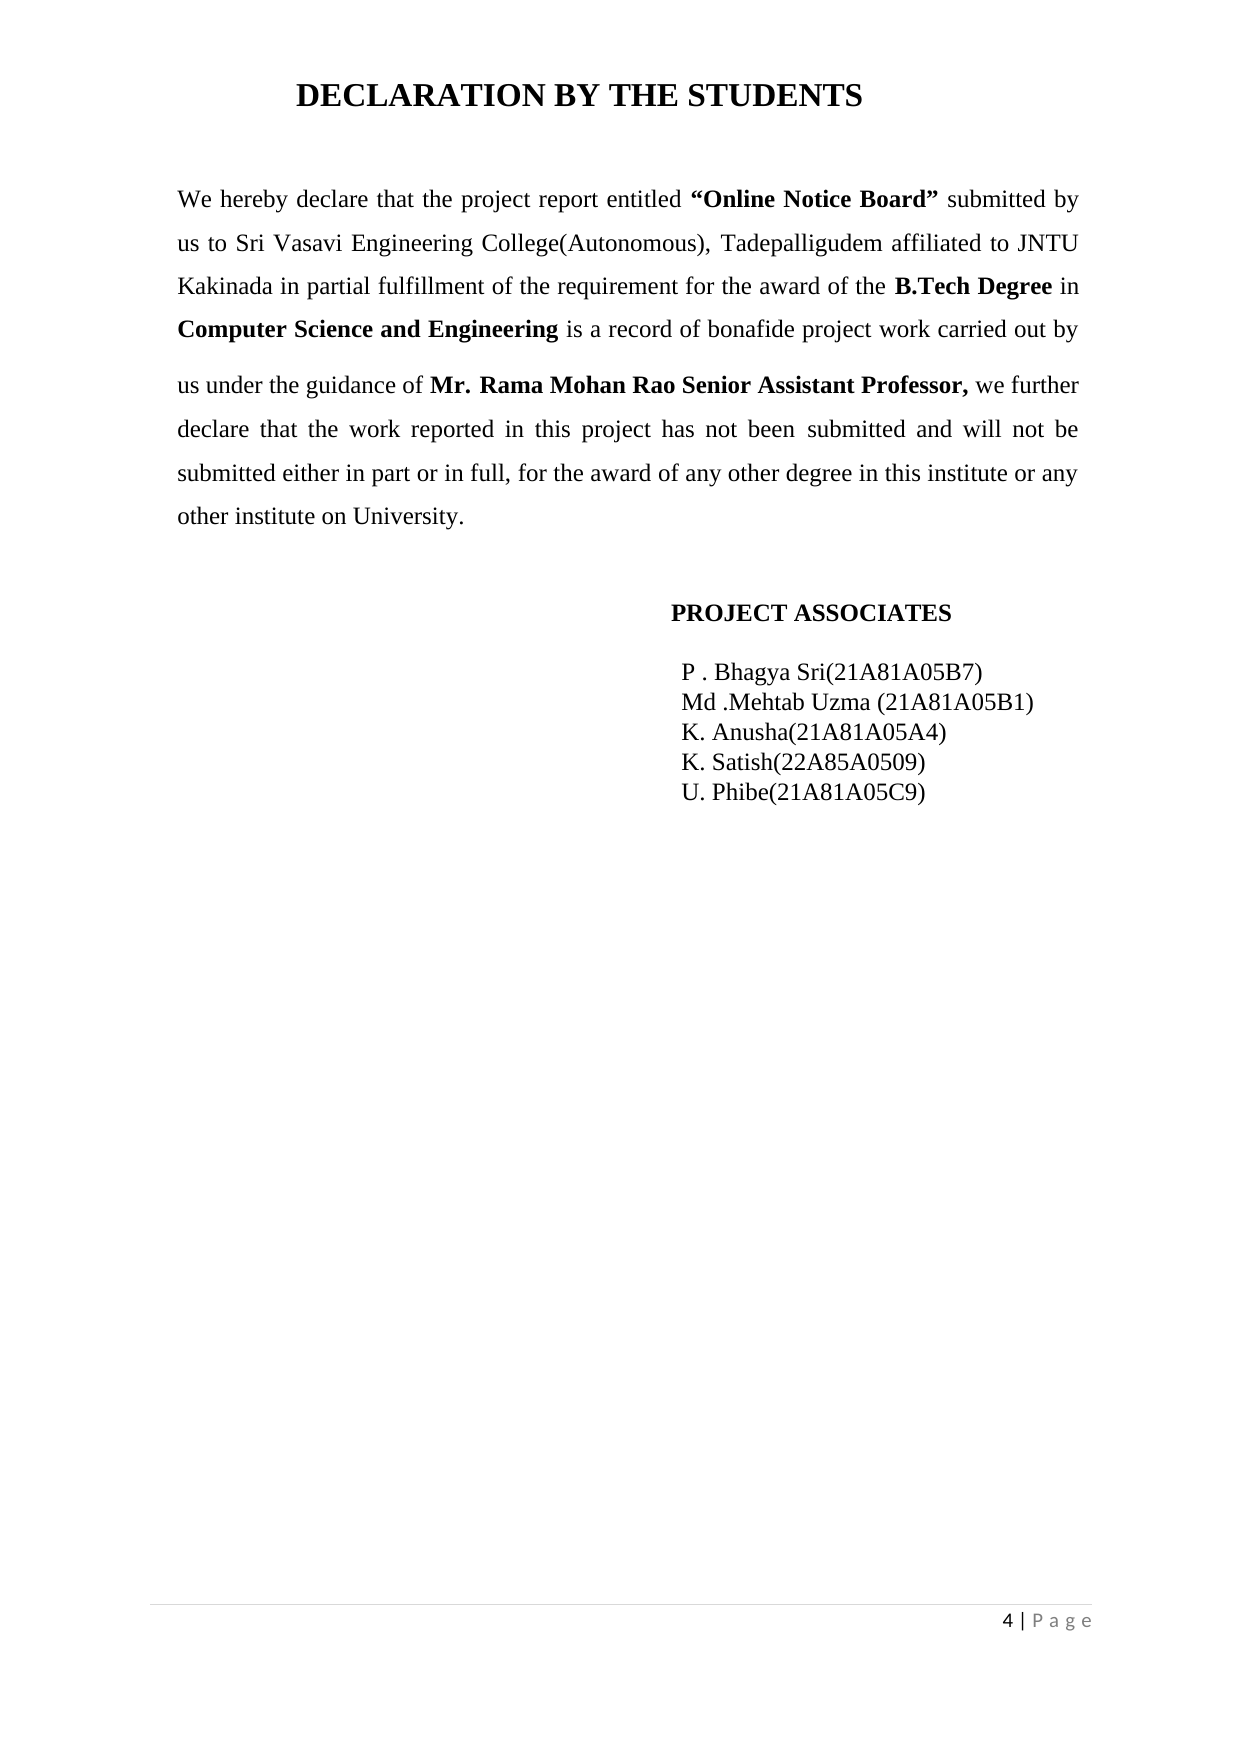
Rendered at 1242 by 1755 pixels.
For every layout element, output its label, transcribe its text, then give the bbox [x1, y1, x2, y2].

text K. Anusha(21A81A05A4) [150, 716, 1092, 746]
text K. Satish(22A85A0509) [150, 746, 1092, 776]
text DECLARATION BY THE STUDENTS [296, 75, 1092, 113]
text We hereby declare that the project report entitled “Online Notice Board” submitted by us to Sri Vasavi Engineering College(Autonomous), Tadepalligudem affiliated to JNTU Kakinada in partial fulfillment of the requirement for the award of the B.Tech Degree in Computer Science and Engineering is a record of bonafide project work carried out by us under the guidance of Mr. Rama Mohan Rao Senior Assistant Professor, we further declare that the work reported in this project has not been submitted and will not be submitted either in part or in full, for the award of any other degree in this institute or any other institute on University. [177, 184, 1079, 529]
text Md .Mehtab Uzma (21A81A05B1) [150, 686, 1092, 716]
text P . Bhagya Sri(21A81A05B7) [150, 656, 1092, 686]
text U. Phibe(21A81A05C9) [150, 776, 1092, 806]
text PROJECT ASSOCIATES [671, 598, 1092, 627]
